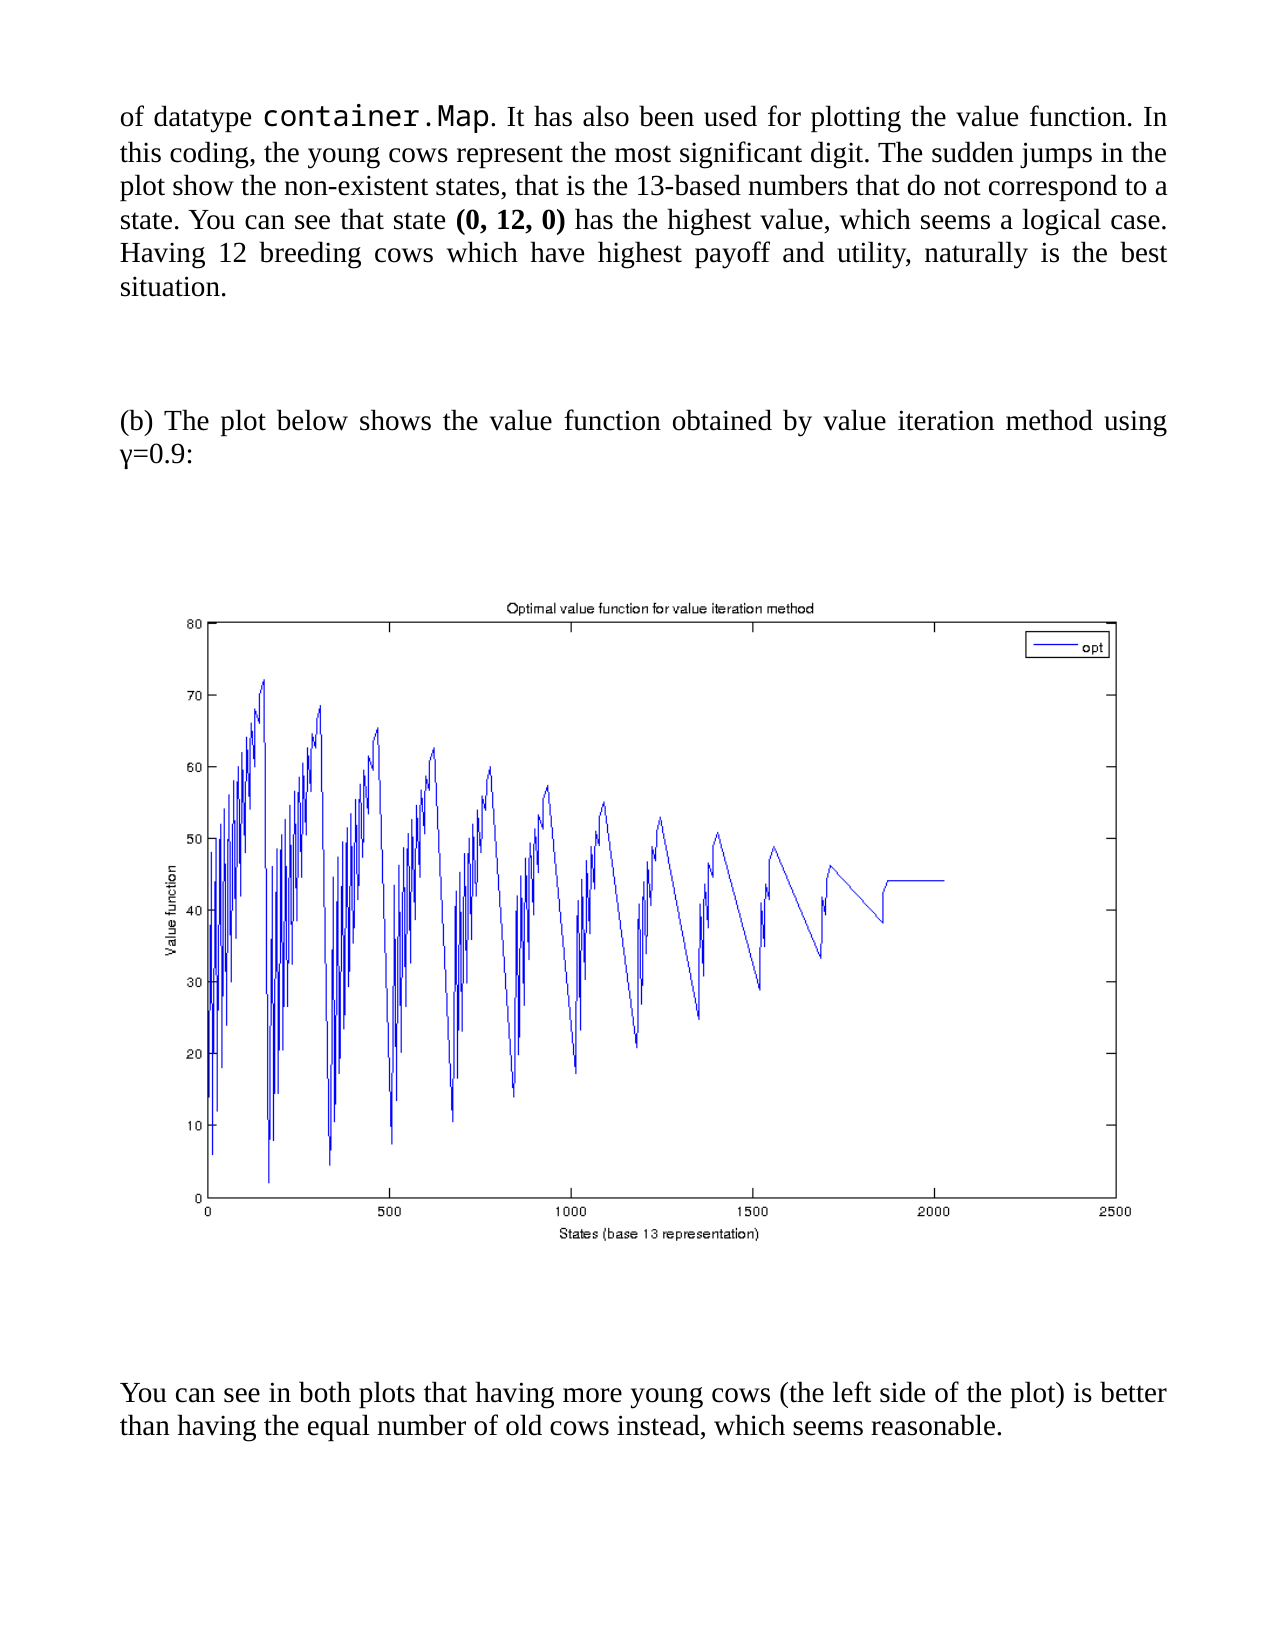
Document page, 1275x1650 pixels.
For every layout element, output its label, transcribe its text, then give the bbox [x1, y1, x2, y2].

text You can see in both plots that having more young cows (the left side of the plot) is better than having the equal number of old cows instead, which seems reasonable. [119, 1375, 1168, 1442]
text (b) The plot below shows the value function obtained by value iteration method using γ=0.9: [119, 403, 1168, 470]
picture [55, 570, 1227, 1275]
text of datatype container.Map. It has also been used for plotting the value function. In this coding, the young cows represent the most significant digit. The sudden jumps in the plot show the non-existent states, that is the 13-based numbers that do not correspond to a state. You can see that state (0, 12, 0) has the highest value, which seems a logical case. Having 12 breeding cows which have highest payoff and utility, naturally is the best situation. [119, 95, 1168, 302]
